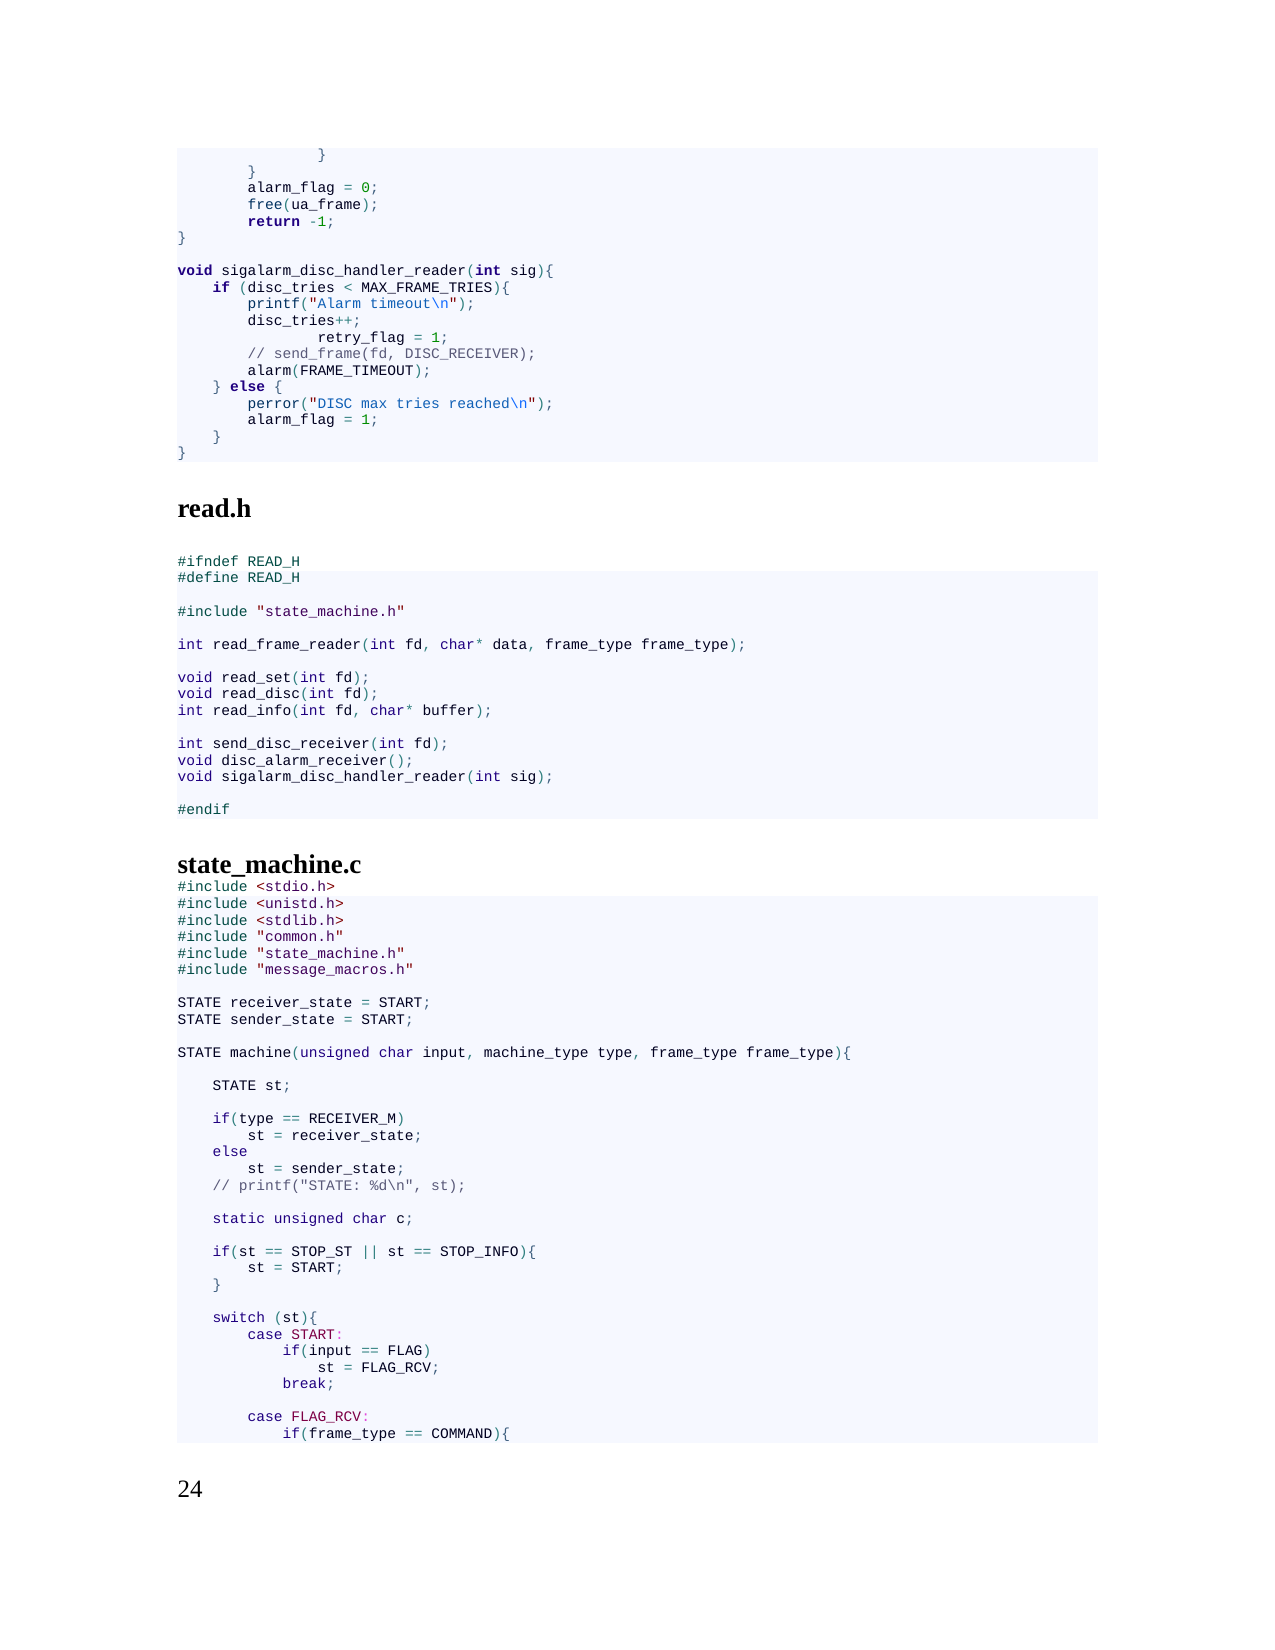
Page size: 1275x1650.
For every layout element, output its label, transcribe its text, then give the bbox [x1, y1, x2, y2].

text STATE st; [177, 1078, 1098, 1095]
text #include "message_macros.h" [177, 962, 1098, 979]
text int read_info(int fd, char* buffer); [177, 703, 1098, 720]
text alarm_flag = 1; [177, 413, 1098, 429]
text } [177, 446, 1098, 462]
text } [177, 164, 1098, 181]
text st = receiver_state; [177, 1128, 1098, 1145]
text // printf("STATE: %d\n", st); [177, 1178, 1098, 1194]
text free(ua_frame); [177, 197, 1098, 214]
text alarm_flag = 0; [177, 181, 1098, 197]
text return -1; [177, 214, 1098, 230]
text else [177, 1145, 1098, 1161]
text read.h [177, 492, 1098, 523]
text if (disc_tries < MAX_FRAME_TRIES){ [177, 280, 1098, 297]
text printf("Alarm timeout\n"); [177, 297, 1098, 313]
text retry_flag = 1; [177, 330, 1098, 346]
text void read_set(int fd); [177, 670, 1098, 687]
text disc_tries++; [177, 313, 1098, 330]
text #ifndef READ_H [177, 554, 1098, 571]
text switch (st){ [177, 1310, 1098, 1327]
text static unsigned char c; [177, 1211, 1098, 1227]
text if(frame_type == COMMAND){ [177, 1426, 1098, 1443]
text if(type == RECEIVER_M) [177, 1112, 1098, 1128]
text void read_disc(int fd); [177, 687, 1098, 703]
text int read_frame_reader(int fd, char* data, frame_type frame_type); [177, 637, 1098, 653]
text st = START; [177, 1261, 1098, 1277]
text int send_disc_receiver(int fd); [177, 736, 1098, 753]
text STATE receiver_state = START; [177, 996, 1098, 1012]
text } [177, 429, 1098, 446]
text case FLAG_RCV: [177, 1410, 1098, 1426]
text st = sender_state; [177, 1161, 1098, 1178]
text #include "common.h" [177, 929, 1098, 946]
text case START: [177, 1327, 1098, 1343]
text } [177, 148, 1098, 164]
text void sigalarm_disc_handler_reader(int sig){ [177, 263, 1098, 280]
text STATE machine(unsigned char input, machine_type type, frame_type frame_type){ [177, 1045, 1098, 1062]
text #endif [177, 802, 1098, 819]
text STATE sender_state = START; [177, 1012, 1098, 1029]
text st = FLAG_RCV; [177, 1360, 1098, 1377]
text #include <stdlib.h> [177, 913, 1098, 929]
text #define READ_H [177, 571, 1098, 587]
text alarm(FRAME_TIMEOUT); [177, 363, 1098, 379]
text // send_frame(fd, DISC_RECEIVER); [177, 346, 1098, 363]
text } [177, 230, 1098, 247]
text if(input == FLAG) [177, 1343, 1098, 1360]
text #include <unistd.h> [177, 896, 1098, 913]
text if(st == STOP_ST || st == STOP_INFO){ [177, 1244, 1098, 1261]
text #include "state_machine.h" [177, 604, 1098, 620]
text } else { [177, 379, 1098, 396]
text state_machine.c [177, 848, 1098, 880]
text } [177, 1277, 1098, 1294]
text break; [177, 1377, 1098, 1393]
text #include <stdio.h> [177, 880, 1098, 896]
text void disc_alarm_receiver(); [177, 753, 1098, 769]
text #include "state_machine.h" [177, 946, 1098, 962]
text void sigalarm_disc_handler_reader(int sig); [177, 769, 1098, 786]
text perror("DISC max tries reached\n"); [177, 396, 1098, 413]
